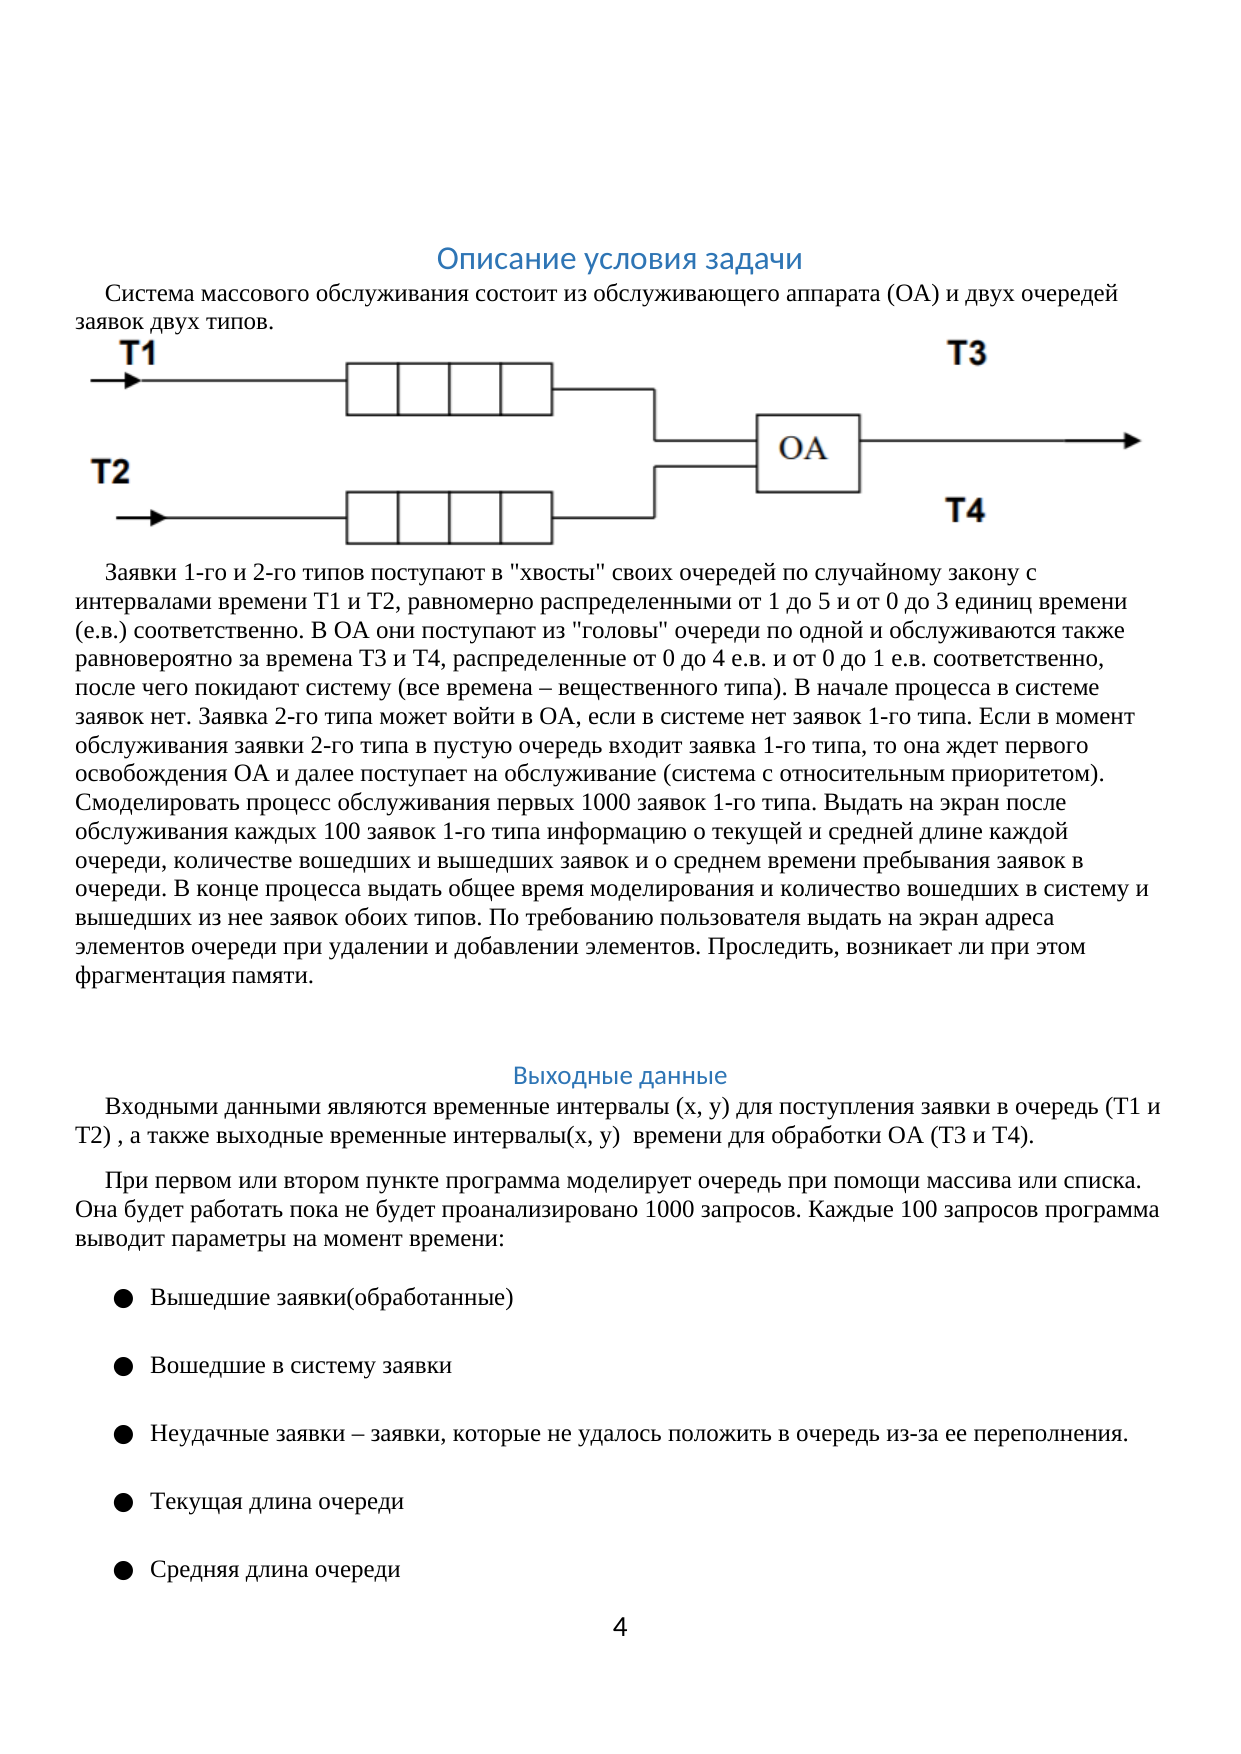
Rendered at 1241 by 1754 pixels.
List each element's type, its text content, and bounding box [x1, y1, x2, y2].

text При первом или втором пункте программа моделирует очередь при помощи массива или списка. Она будет работать пока не будет проанализировано 1000 запросов. Каждые 100 запросов программа выводит параметры на момент времени: [75, 1166, 1165, 1252]
text Система массового обслуживания состоит из обслуживающего аппарата (ОА) и двух очередей заявок двух типов. [75, 278, 1165, 335]
list Вошедшие в систему заявки [112, 1336, 1165, 1388]
list Текущая длина очереди [112, 1472, 1165, 1523]
subtitle Описание условия задачи [75, 237, 1165, 278]
text Заявки 1-го и 2-го типов поступают в "хвосты" своих очередей по случайному закону с интервалами времени Т1 и Т2, равномерно распределенными от 1 до 5 и от 0 до 3 единиц времени (е.в.) соответственно. В ОА они поступают из "головы" очереди по одной и обслуживаются также равновероятно за времена Т3 и Т4, распределенные от 0 до 4 е.в. и от 0 до 1 е.в. соответственно, после чего покидают систему (все времена – вещественного типа). В начале процесса в системе заявок нет. Заявка 2-го типа может войти в ОА, если в системе нет заявок 1-го типа. Если в момент обслуживания заявки 2-го типа в пустую очередь входит заявка 1-го типа, то она ждет первого освобождения ОА и далее поступает на обслуживание (система с относительным приоритетом). Смоделировать процесс обслуживания первых 1000 заявок 1-го типа. Выдать на экран после обслуживания каждых 100 заявок 1-го типа информацию о текущей и средней длине каждой очереди, количестве вошедших и вышедших заявок и о среднем времени пребывания заявок в очереди. В конце процесса выдать общее время моделирования и количество вошедших в систему и вышедших из нее заявок обоих типов. По требованию пользователя выдать на экран адреса элементов очереди при удалении и добавлении элементов. Проследить, возникает ли при этом фрагментация памяти. [75, 558, 1165, 988]
list Неудачные заявки – заявки, которые не удалось положить в очередь из-за ее переполнения. [112, 1404, 1165, 1456]
picture [75, 335, 1166, 558]
subtitle Выходные данные [75, 1058, 1165, 1091]
text Входными данными являются временные интервалы (x, y) для поступления заявки в очередь (T1 и T2) , а также выходные временные интервалы(x, y) времени для обработки ОА (T3 и Т4). [75, 1091, 1165, 1149]
list Вышедшие заявки(обработанные) [112, 1268, 1165, 1320]
list Средняя длина очереди [112, 1540, 1165, 1591]
